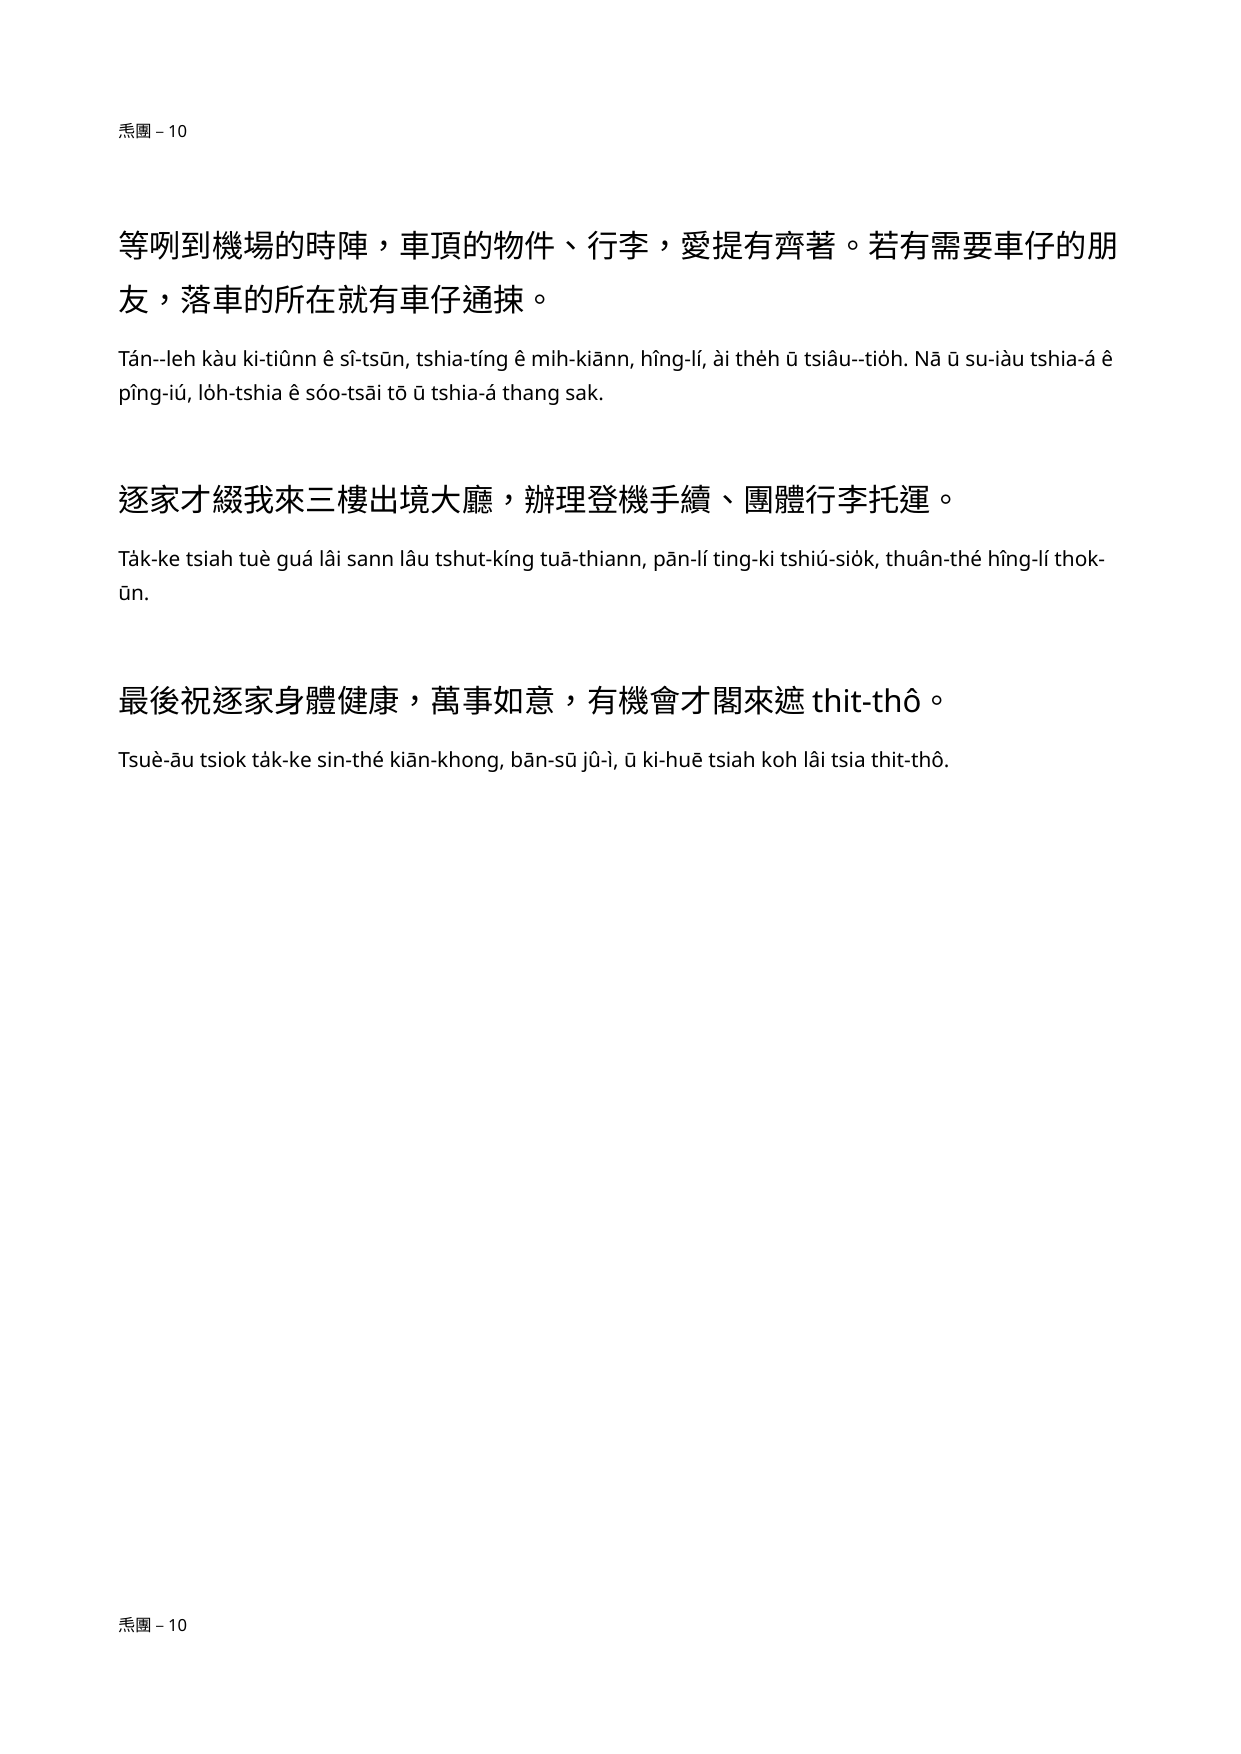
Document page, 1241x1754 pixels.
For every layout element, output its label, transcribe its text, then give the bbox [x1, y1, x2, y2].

text 最後祝逐家身體健康，萬事如意，有機會才閣來遮thit-thô。 [118, 676, 1122, 722]
text Ta̍k-ke tsiah tuè guá lâi sann lâu tshut-kíng tuā-thiann, pān-lí ting-ki tshiú-sio̍k, thuân-thé hîng-lí thok-ūn. [118, 544, 1122, 607]
text 等咧到機場的時陣，車頂的物件、行李，愛提有齊著。若有需要車仔的朋友，落車的所在就有車仔通捒。 [118, 221, 1122, 320]
text Tán--leh kàu ki-tiûnn ê sî-tsūn, tshia-tíng ê mi̍h-kiānn, hîng-lí, ài the̍h ū tsiâu--tio̍h. Nā ū su-iàu tshia-á ê pîng-iú, lo̍h-tshia ê sóo-tsāi tō ū tshia-á thang sak. [118, 344, 1122, 406]
text Tsuè-āu tsiok ta̍k-ke sin-thé kiān-khong, bān-sū jû-ì, ū ki-huē tsiah koh lâi tsia thit-thô. [118, 745, 1122, 774]
text 逐家才綴我來三樓出境大廳，辦理登機手續、團體行李托運。 [118, 476, 1122, 521]
